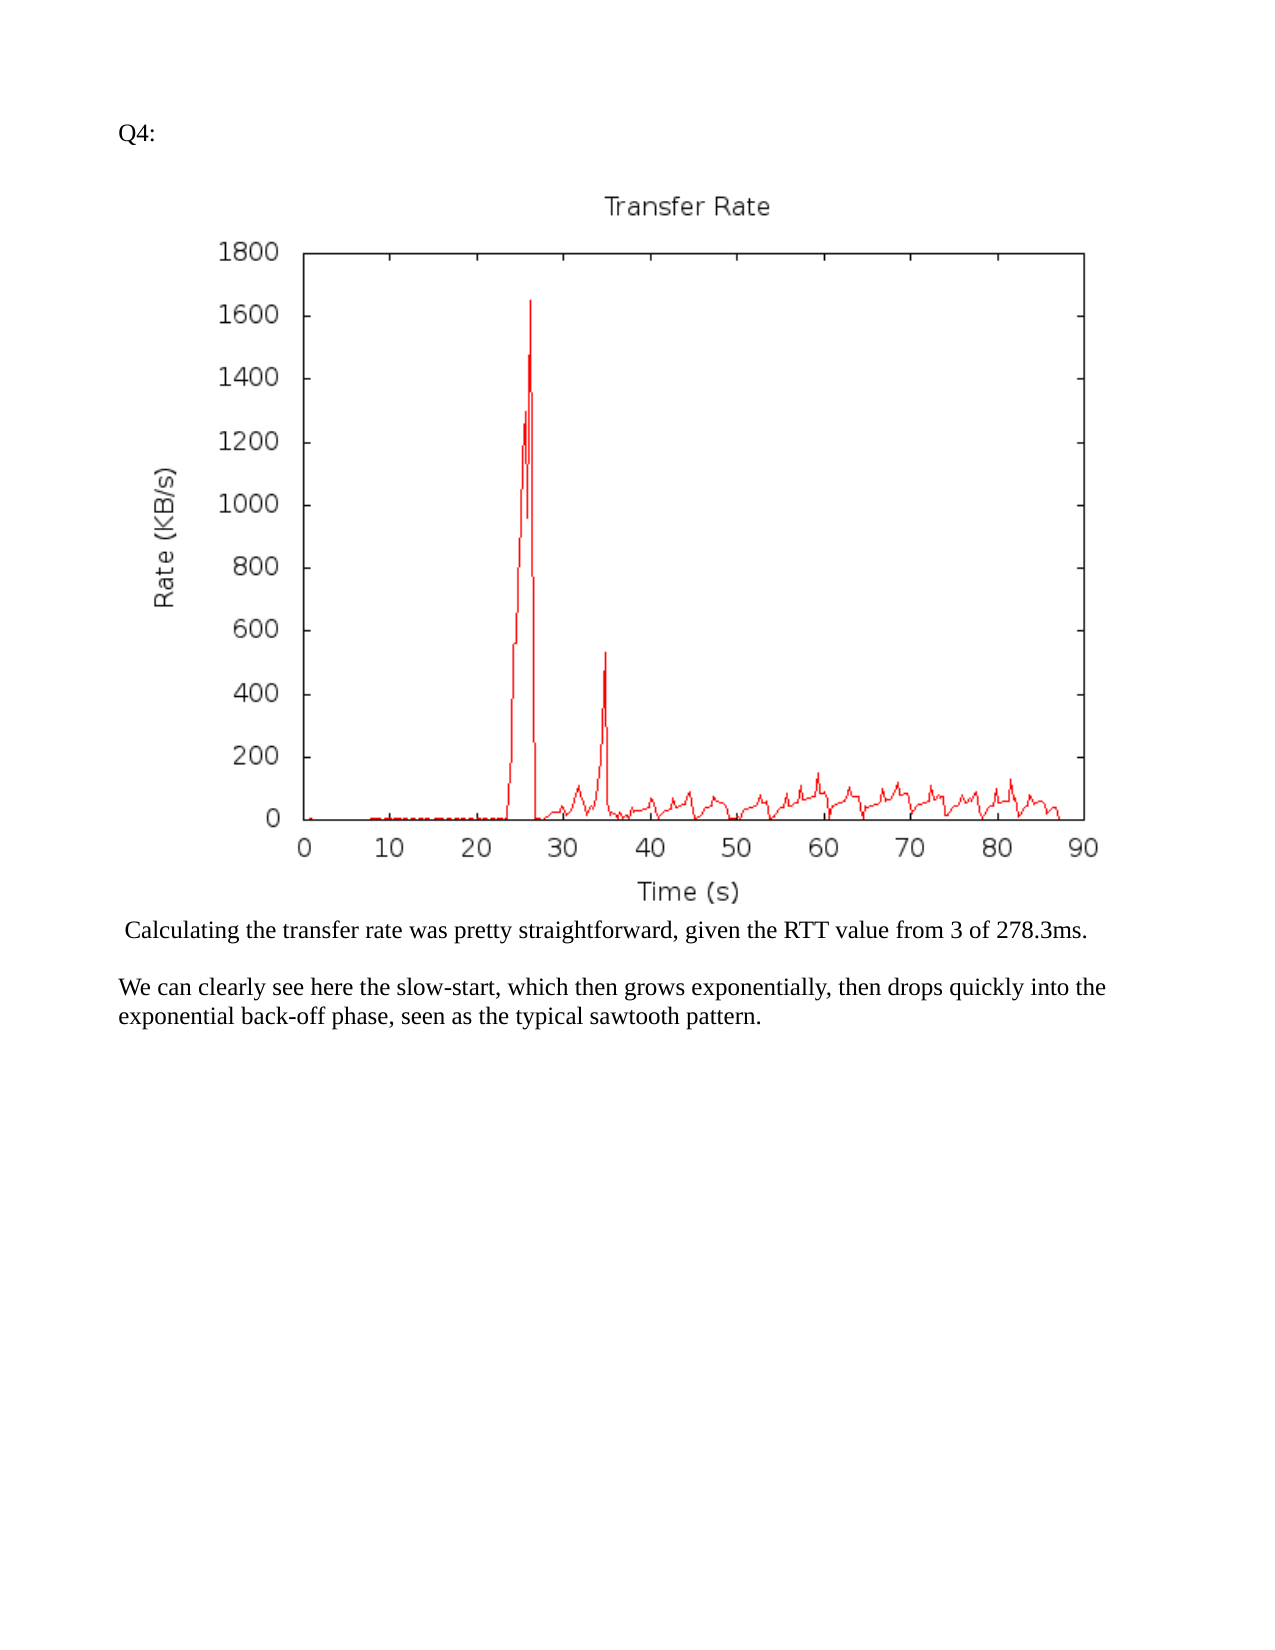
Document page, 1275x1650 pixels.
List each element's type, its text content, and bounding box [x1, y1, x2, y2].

text We can clearly see here the slow-start, which then grows exponentially, then drops quickly into the exponential back-off phase, seen as the typical sawtooth pattern. [118, 972, 1157, 1030]
text Q4: [118, 118, 1157, 147]
text Calculating the transfer rate was pretty straightforward, given the RTT value from 3 of 278.3ms. [118, 147, 1157, 944]
picture [128, 165, 1129, 915]
